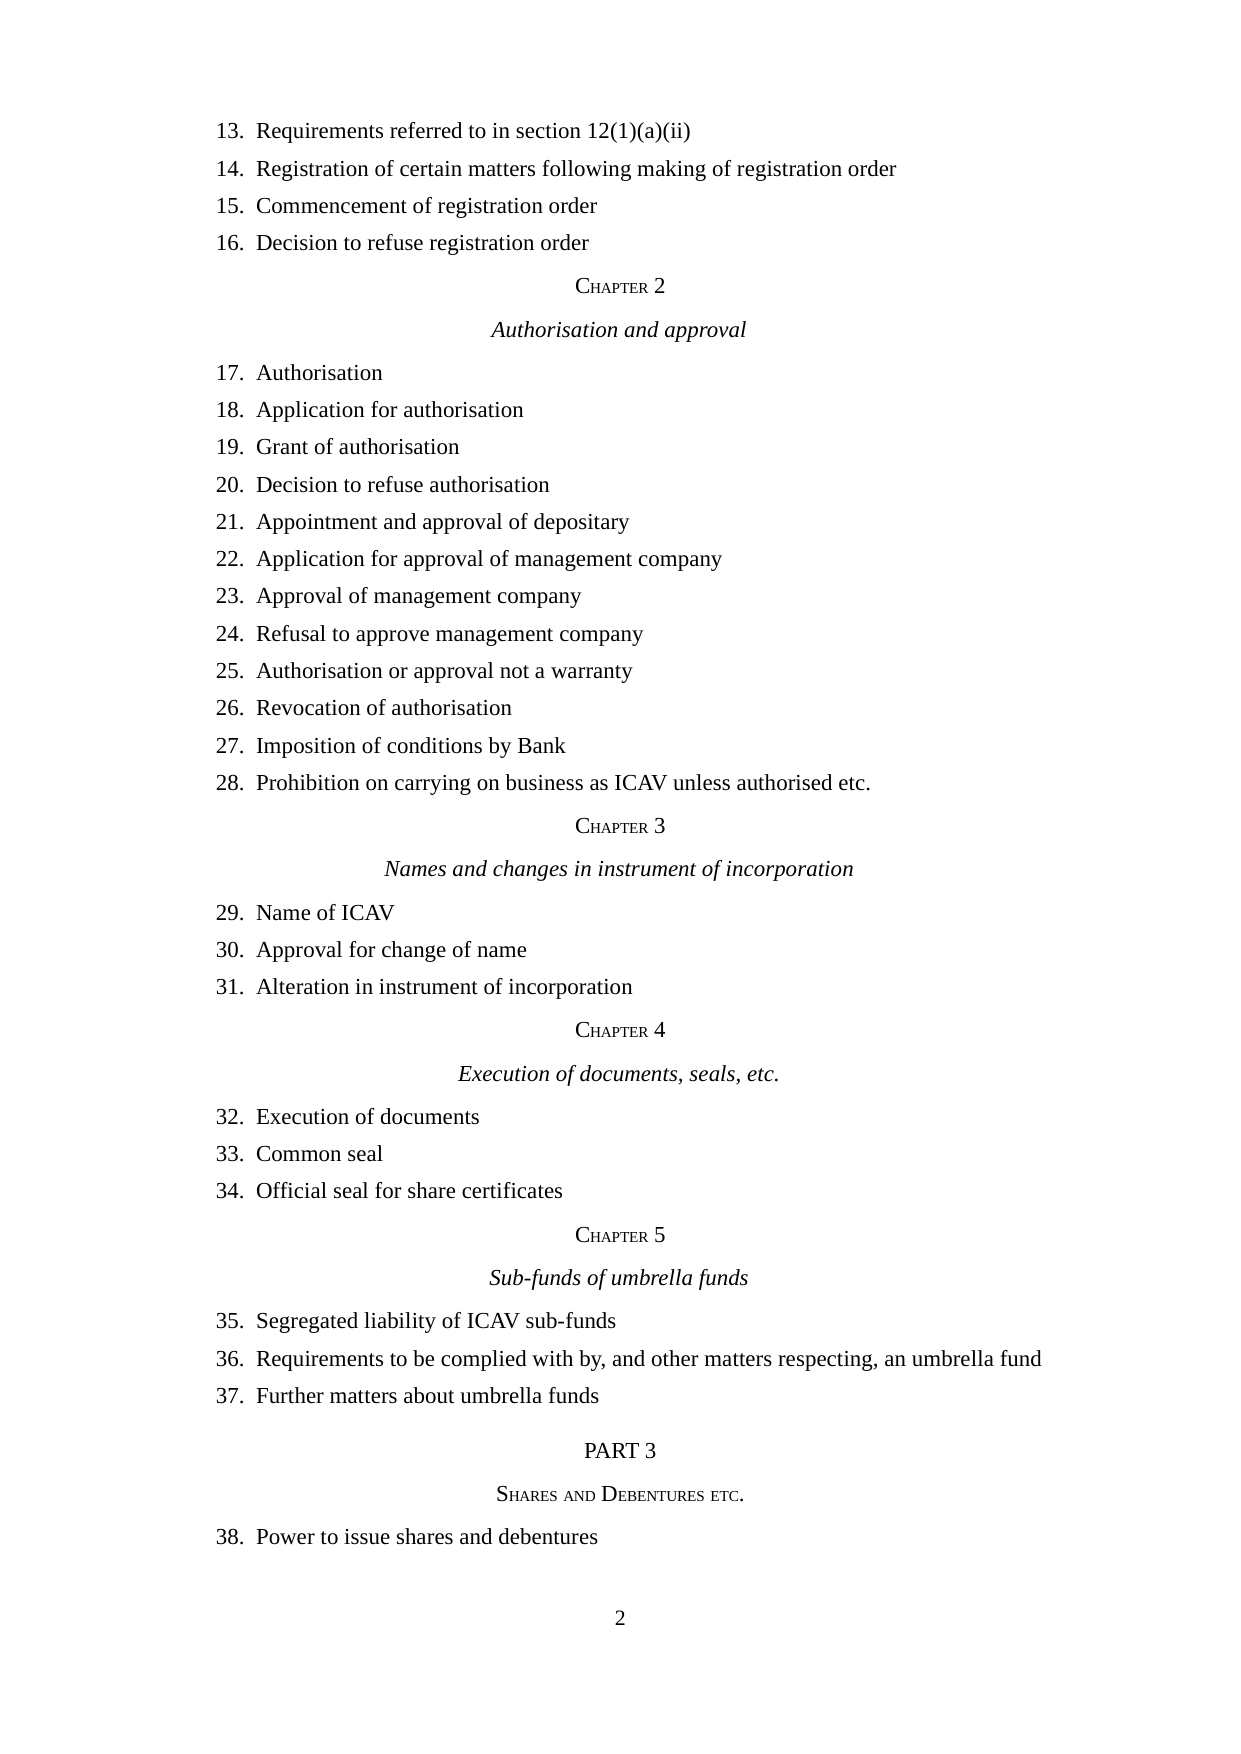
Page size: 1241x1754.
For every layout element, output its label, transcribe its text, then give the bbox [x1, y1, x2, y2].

text 15. Commencement of registration order [216, 193, 1063, 218]
text 25. Authorisation or approval not a warranty [216, 658, 1063, 683]
text PART 3 [177, 1438, 1063, 1463]
title Shares and Debentures etc. [177, 1481, 1063, 1506]
text 38. Power to issue shares and debentures [216, 1524, 1063, 1550]
text 19. Grant of authorisation [216, 434, 1063, 460]
text 29. Name of ICAV [216, 899, 1063, 925]
text 16. Decision to refuse registration order [216, 230, 1063, 256]
text 27. Imposition of conditions by Bank [216, 733, 1063, 758]
text 37. Further matters about umbrella funds [216, 1383, 1063, 1408]
text 13. Requirements referred to in section 12(1)(a)(ii) [216, 118, 1063, 144]
text 22. Application for approval of management company [216, 546, 1063, 572]
text 14. Registration of certain matters following making of registration order [216, 155, 1063, 181]
text 34. Official seal for share certificates [216, 1178, 1063, 1204]
text 30. Approval for change of name [216, 937, 1063, 962]
text 20. Decision to refuse authorisation [216, 472, 1063, 497]
text 36. Requirements to be complied with by, and other matters respecting, an umbrella fund [216, 1345, 1063, 1371]
text 18. Application for authorisation [216, 397, 1063, 422]
text 32. Execution of documents [216, 1104, 1063, 1129]
text 26. Revocation of authorisation [216, 695, 1063, 721]
text 17. Authorisation [216, 360, 1063, 385]
text 24. Refusal to approve management company [216, 621, 1063, 646]
text Chapter 2 [177, 273, 1063, 299]
text 28. Prohibition on carrying on business as ICAV unless authorised etc. [216, 770, 1063, 795]
title Authorisation and approval [177, 316, 1063, 342]
text 33. Common seal [216, 1141, 1063, 1167]
text Chapter 5 [177, 1222, 1063, 1247]
text 21. Appointment and approval of depositary [216, 509, 1063, 534]
title Execution of documents, seals, etc. [177, 1061, 1063, 1086]
text 23. Approval of management company [216, 583, 1063, 609]
text Chapter 3 [177, 813, 1063, 839]
text 31. Alteration in instrument of incorporation [216, 974, 1063, 1000]
title Sub-funds of umbrella funds [177, 1265, 1063, 1290]
text Chapter 4 [177, 1017, 1063, 1043]
text 35. Segregated liability of ICAV sub-funds [216, 1308, 1063, 1334]
title Names and changes in instrument of incorporation [177, 856, 1063, 882]
